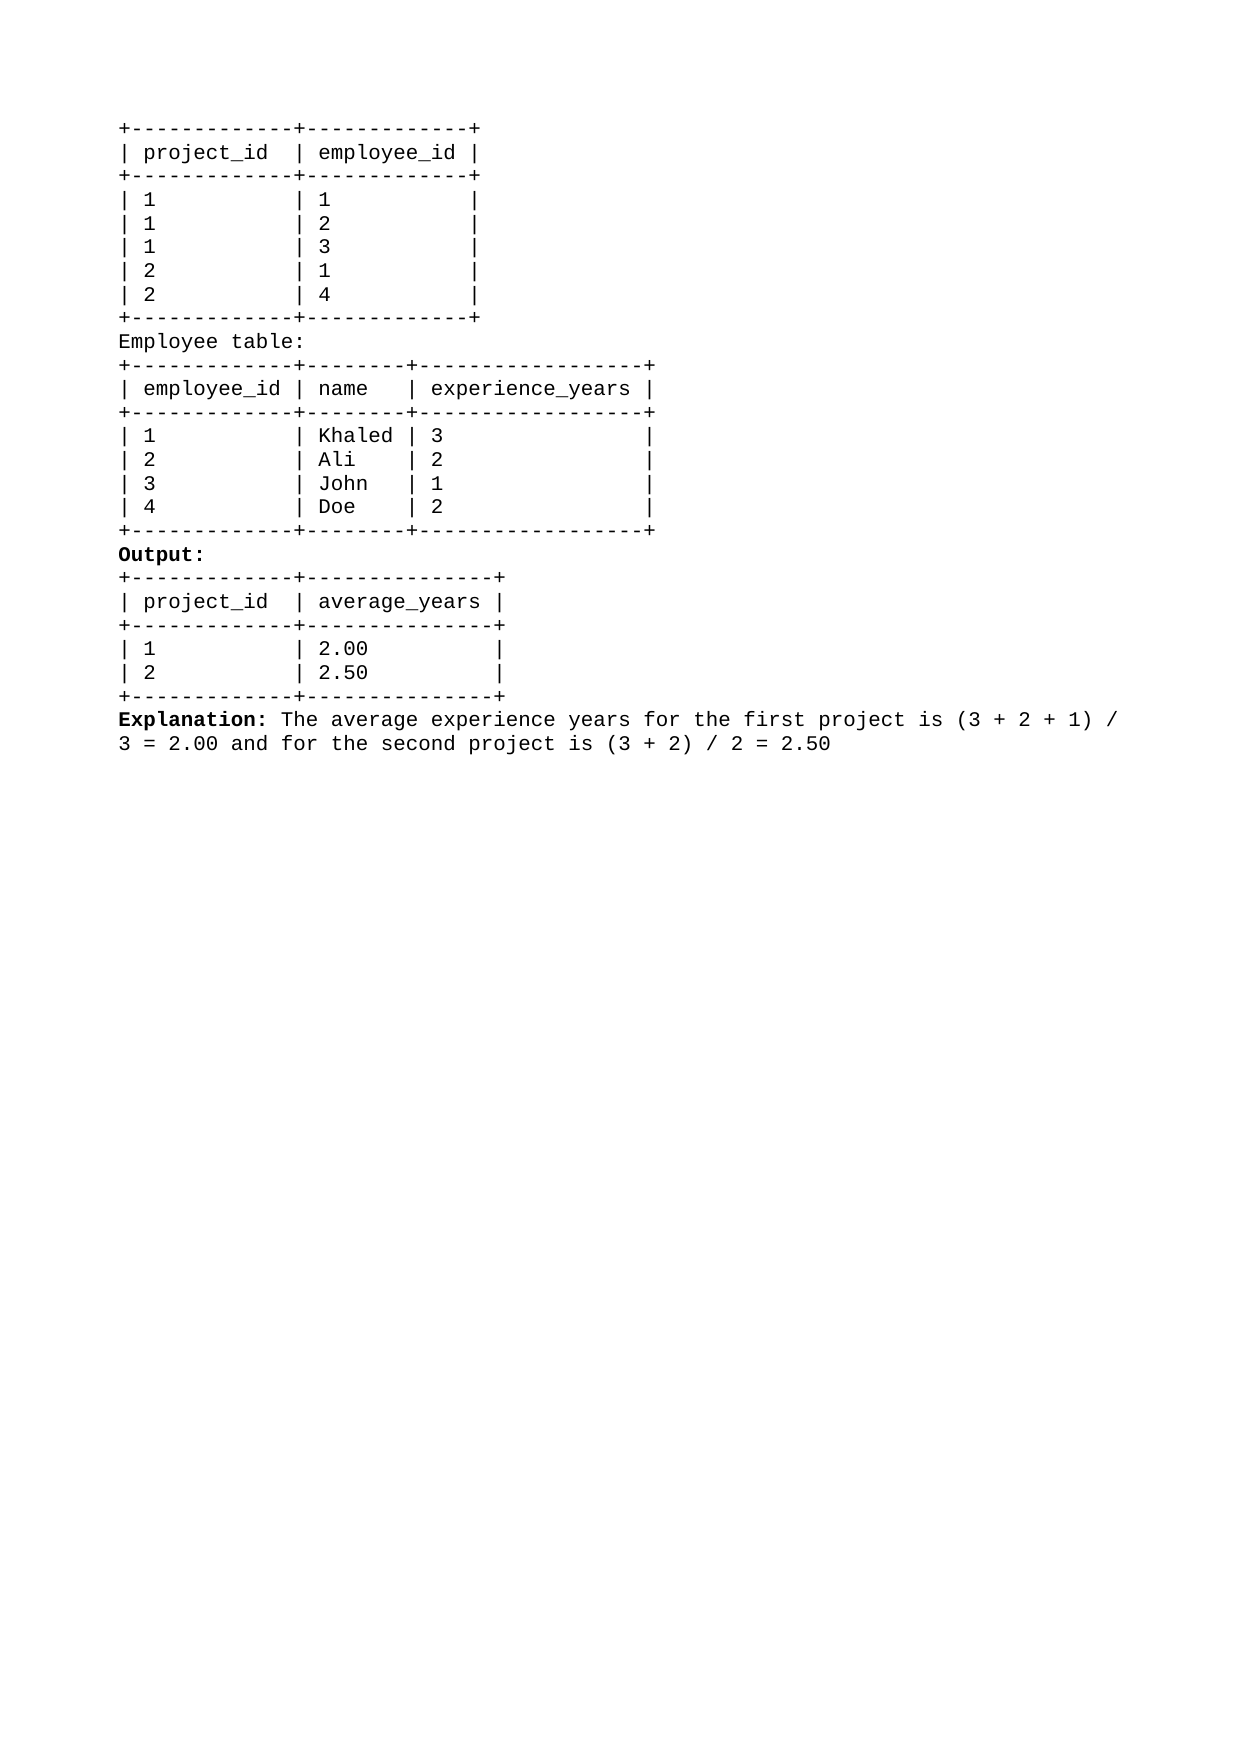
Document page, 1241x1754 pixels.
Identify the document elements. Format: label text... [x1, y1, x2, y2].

text +-------------+-------------+ [118, 165, 1122, 189]
text +-------------+---------------+ [118, 686, 1122, 709]
text | 4 | Doe | 2 | [118, 496, 1122, 520]
text | 1 | 2 | [118, 213, 1122, 236]
text +-------------+---------------+ [118, 615, 1122, 638]
text | 2 | Ali | 2 | [118, 449, 1122, 473]
text | 1 | 2.00 | [118, 638, 1122, 662]
text Explanation: The average experience years for the first project is (3 + 2 + 1) / 3 = 2.00 and for the second project is (3 + 2) / 2 = 2.50 [118, 709, 1122, 757]
text | employee_id | name | experience_years | [118, 378, 1122, 402]
text | 2 | 4 | [118, 284, 1122, 307]
text +-------------+--------+------------------+ [118, 354, 1122, 378]
text +-------------+--------+------------------+ [118, 402, 1122, 426]
text +-------------+-------------+ [118, 118, 1122, 142]
text +-------------+--------+------------------+ [118, 520, 1122, 544]
text | 3 | John | 1 | [118, 473, 1122, 496]
text +-------------+-------------+ [118, 307, 1122, 331]
text Output: [118, 544, 1122, 567]
text +-------------+---------------+ [118, 567, 1122, 591]
text | 2 | 1 | [118, 260, 1122, 284]
text | project_id | employee_id | [118, 142, 1122, 165]
text | project_id | average_years | [118, 591, 1122, 615]
text | 1 | 3 | [118, 236, 1122, 260]
text Employee table: [118, 331, 1122, 354]
text | 1 | 1 | [118, 189, 1122, 213]
text | 1 | Khaled | 3 | [118, 426, 1122, 449]
text | 2 | 2.50 | [118, 662, 1122, 686]
